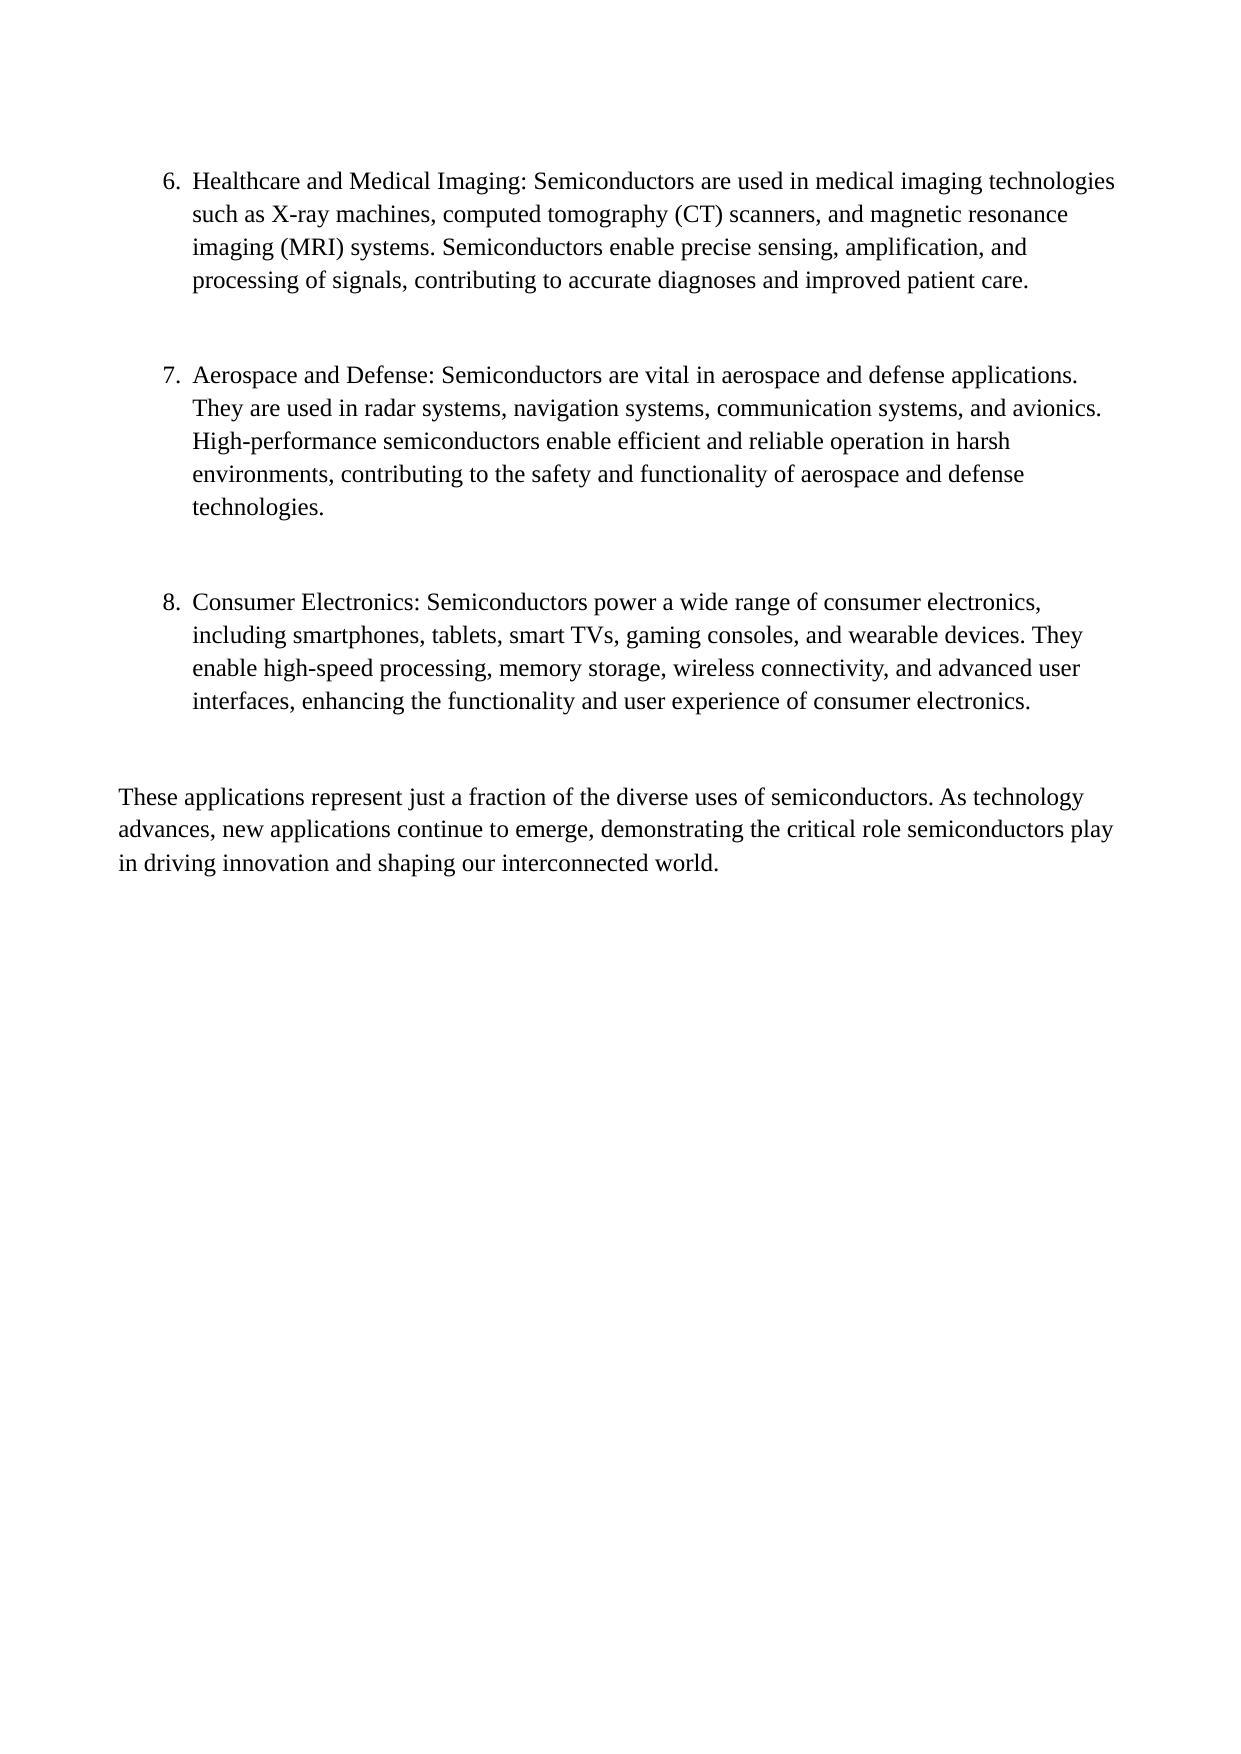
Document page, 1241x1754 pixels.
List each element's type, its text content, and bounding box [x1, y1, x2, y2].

list Consumer Electronics: Semiconductors power a wide range of consumer electronics, including smartphones, tablets, smart TVs, gaming consoles, and wearable devices. They enable high-speed processing, memory storage, wireless connectivity, and advanced user interfaces, enhancing the functionality and user experience of consumer electronics. [162, 587, 1122, 715]
text These applications represent just a fraction of the diverse uses of semiconductors. As technology advances, new applications continue to emerge, demonstrating the critical role semiconductors play in driving innovation and shaping our interconnected world. [118, 782, 1122, 876]
list Aerospace and Defense: Semiconductors are vital in aerospace and defense applications. They are used in radar systems, navigation systems, communication systems, and avionics. High-performance semiconductors enable efficient and reliable operation in harsh environments, contributing to the safety and functionality of aerospace and defense technologies. [162, 360, 1122, 521]
list Healthcare and Medical Imaging: Semiconductors are used in medical imaging technologies such as X-ray machines, computed tomography (CT) scanners, and magnetic resonance imaging (MRI) systems. Semiconductors enable precise sensing, amplification, and processing of signals, contributing to accurate diagnoses and improved patient care. [162, 166, 1122, 293]
